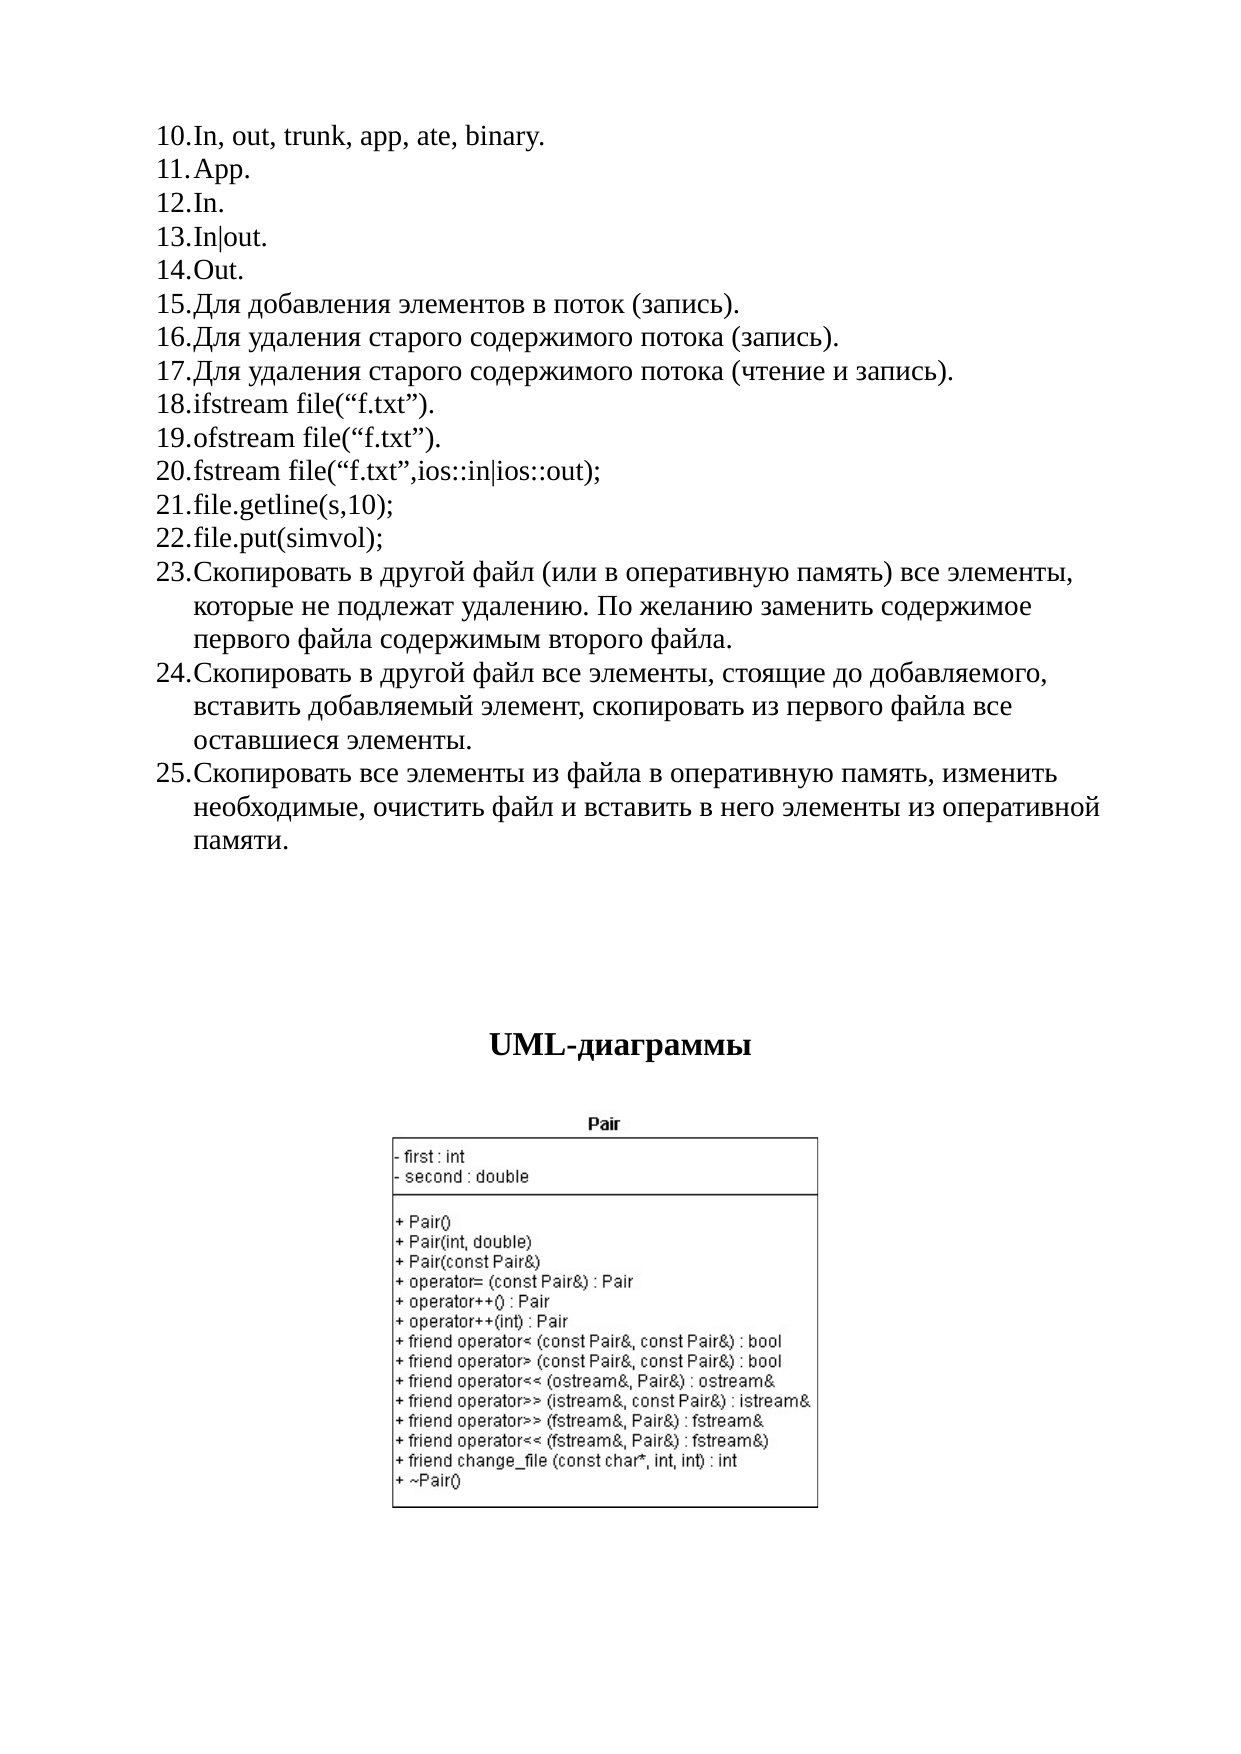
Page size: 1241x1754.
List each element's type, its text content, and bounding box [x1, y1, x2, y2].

picture [392, 1109, 819, 1508]
list Скопировать в другой файл (или в оперативную память) все элементы, которые не подлежат удалению. По желанию заменить содержимое первого файла содержимым второго файла. [156, 554, 1122, 655]
list Out. [156, 252, 1122, 286]
list Для добавления элементов в поток (запись). [156, 286, 1122, 319]
list Скопировать в другой файл все элементы, стоящие до добавляемого, вставить добавляемый элемент, скопировать из первого файла все оставшиеся элементы. [156, 655, 1122, 755]
list Для удаления старого содержимого потока (чтение и запись). [156, 353, 1122, 386]
list In, out, trunk, app, ate, binary. [156, 118, 1122, 152]
list ofstream file(“f.txt”). [156, 420, 1122, 453]
list fstream file(“f.txt”,ios::in|ios::out); [156, 453, 1122, 487]
list In|out. [156, 219, 1122, 252]
list In. [156, 185, 1122, 219]
list ifstream file(“f.txt”). [156, 386, 1122, 420]
list file.getline(s,10); [156, 487, 1122, 521]
list App. [156, 152, 1122, 185]
list file.put(simvol); [156, 521, 1122, 554]
text UML-диаграммы [118, 1024, 1122, 1062]
list Для удаления старого содержимого потока (запись). [156, 319, 1122, 353]
list Скопировать все элементы из файла в оперативную память, изменить необходимые, очистить файл и вставить в него элементы из оперативной памяти. [156, 755, 1122, 856]
